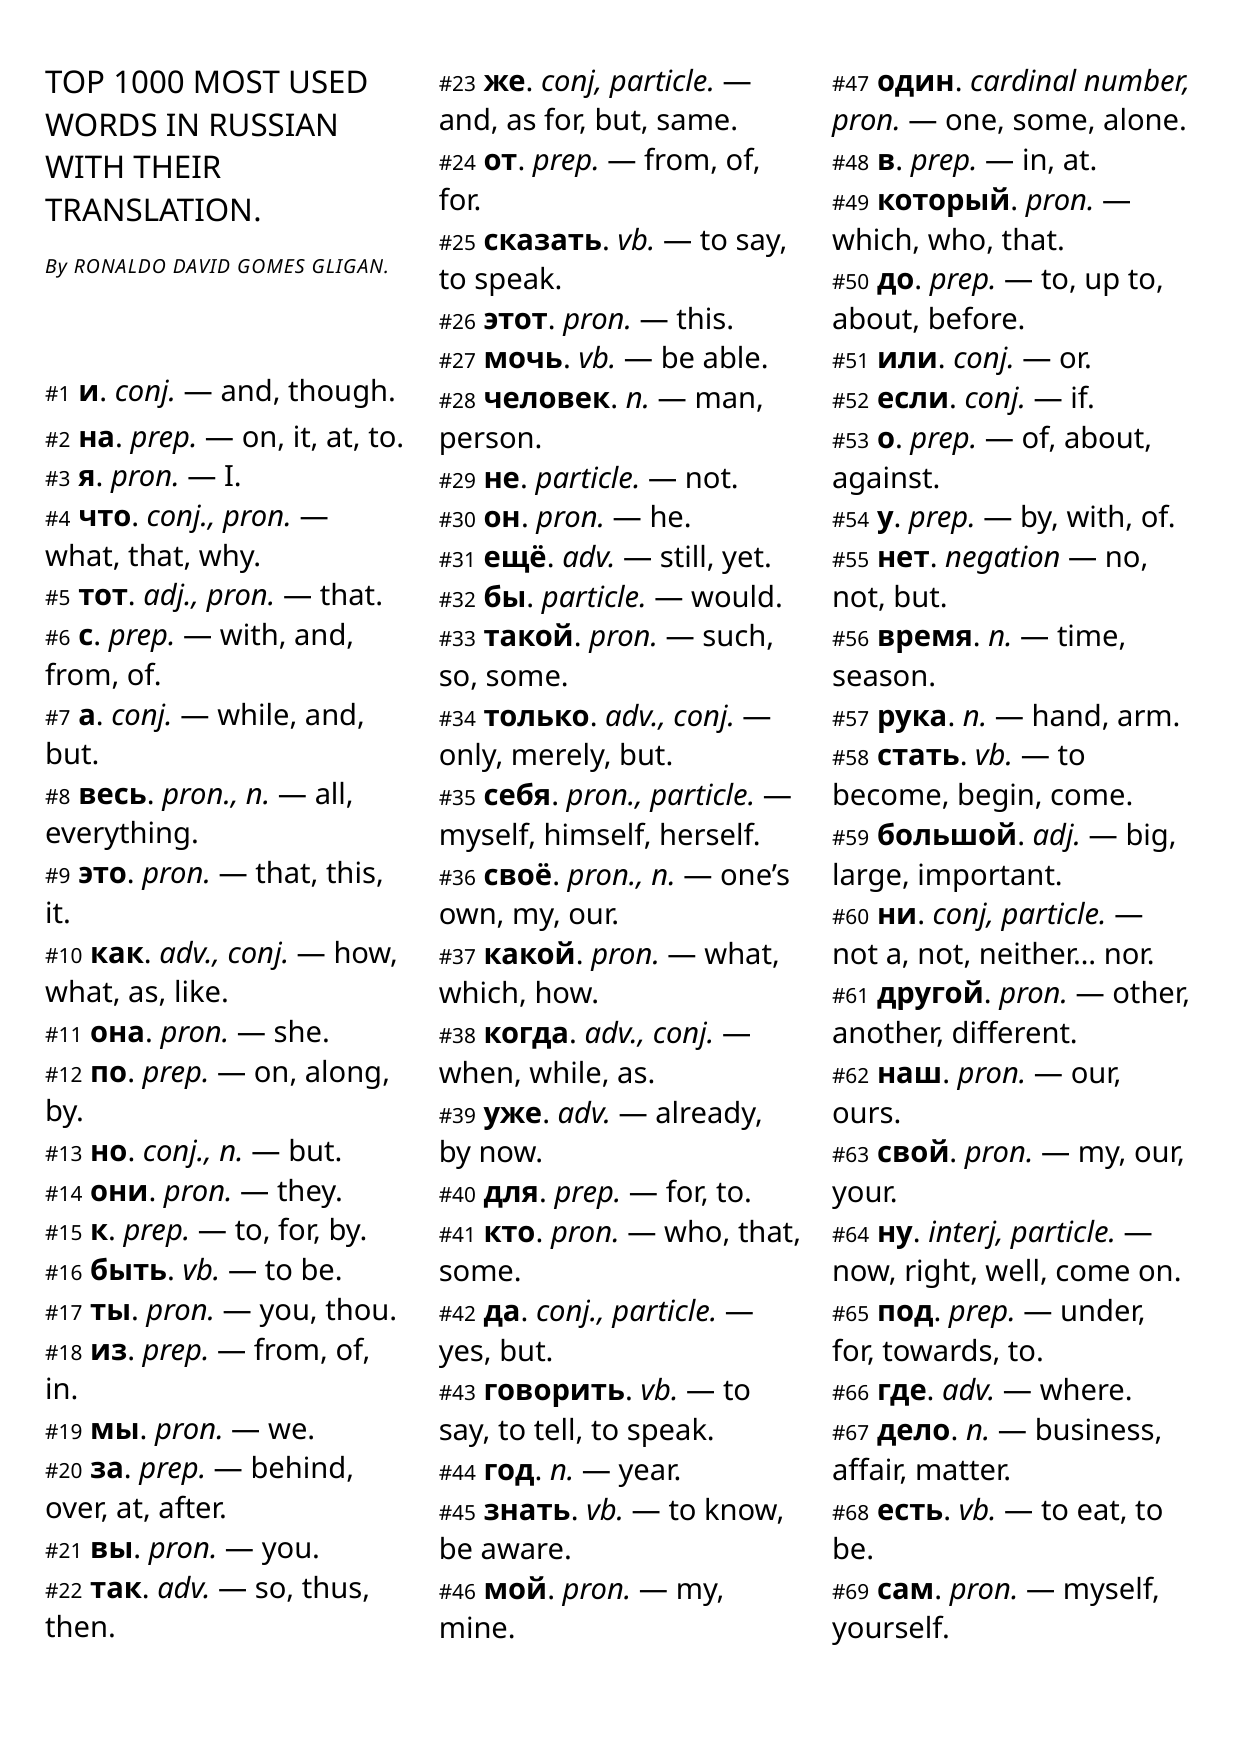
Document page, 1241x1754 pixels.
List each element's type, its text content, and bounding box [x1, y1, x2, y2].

text #11 она. pron. — she. [45, 1011, 408, 1051]
text #24 от. prep. — from, of, for. [438, 139, 802, 219]
text #38 когда. adv., conj. — when, while, as. [438, 1012, 802, 1092]
text #9 это. pron. — that, this, it. [45, 852, 408, 932]
text #28 человек. n. — man, person. [438, 377, 802, 457]
text #20 за. prep. — behind, over, at, after. [45, 1448, 408, 1527]
text #60 ни. conj, particle. — not a, not, neither… nor. [832, 893, 1196, 973]
text TOP 1000 MOST USED WORDS IN RUSSIAN WITH THEIR TRANSLATION. [45, 60, 408, 230]
text #39 уже. adv. — already, by now. [438, 1092, 802, 1171]
text #37 какой. pron. — what, which, how. [438, 933, 802, 1012]
text #41 кто. pron. — who, that, some. [438, 1211, 802, 1290]
text #21 вы. pron. — you. [45, 1527, 408, 1567]
text #23 же. conj, particle. — and, as for, but, same. [438, 60, 802, 139]
text #5 тот. adj., pron. — that. [45, 575, 408, 614]
text #59 большой. adj. — big, large, important. [832, 814, 1196, 893]
text #52 если. conj. — if. [832, 377, 1196, 417]
text #48 в. prep. — in, at. [832, 139, 1196, 179]
text #65 под. prep. — under, for, towards, to. [832, 1290, 1196, 1370]
text #34 только. adv., conj. — only, merely, but. [438, 695, 802, 774]
text #46 мой. pron. — my, mine. [438, 1568, 802, 1647]
text #22 так. adv. — so, thus, then. [45, 1567, 408, 1646]
text #7 а. conj. — while, and, but. [45, 694, 408, 773]
text #44 год. n. — year. [438, 1449, 802, 1489]
text #51 или. conj. — or. [832, 338, 1196, 377]
text #14 они. pron. — they. [45, 1170, 408, 1210]
text #56 время. n. — time, season. [832, 616, 1196, 695]
text #4 что. conj., pron. — what, that, why. [45, 495, 408, 575]
text #63 свой. pron. — my, our, your. [832, 1132, 1196, 1211]
text #54 у. prep. — by, with, of. [832, 497, 1196, 536]
text #31 ещё. adv. — still, yet. [438, 536, 802, 576]
text #18 из. prep. — from, of, in. [45, 1329, 408, 1408]
text #33 такой. pron. — such, so, some. [438, 616, 802, 695]
text #16 быть. vb. — to be. [45, 1249, 408, 1289]
text #30 он. pron. — he. [438, 497, 802, 536]
text #68 есть. vb. — to eat, to be. [832, 1489, 1196, 1568]
text #8 весь. pron., n. — all, everything. [45, 773, 408, 852]
text #42 да. conj., particle. — yes, but. [438, 1290, 802, 1370]
text #43 говорить. vb. — to say, to tell, to speak. [438, 1370, 802, 1449]
text By RONALDO DAVID GOMES GLIGAN. [45, 253, 408, 279]
text #50 до. prep. — to, up to, about, before. [832, 258, 1196, 338]
text #25 сказать. vb. — to say, to speak. [438, 219, 802, 298]
text #10 как. adv., conj. — how, what, as, like. [45, 932, 408, 1011]
text #3 я. pron. — I. [45, 456, 408, 495]
text #64 ну. interj, particle. — now, right, well, come on. [832, 1211, 1196, 1290]
text #69 сам. pron. — myself, yourself. [832, 1568, 1196, 1647]
text #57 рука. n. — hand, arm. [832, 695, 1196, 735]
text #45 знать. vb. — to know, be aware. [438, 1489, 802, 1568]
text #35 себя. pron., particle. — myself, himself, herself. [438, 774, 802, 854]
text #15 к. prep. — to, for, by. [45, 1210, 408, 1249]
text #62 наш. pron. — our, ours. [832, 1052, 1196, 1132]
text #32 бы. particle. — would. [438, 576, 802, 616]
text #6 с. prep. — with, and, from, of. [45, 614, 408, 694]
text #53 о. prep. — of, about, against. [832, 417, 1196, 497]
text #40 для. prep. — for, to. [438, 1171, 802, 1211]
text #17 ты. pron. — you, thou. [45, 1289, 408, 1329]
text #47 один. cardinal number, pron. — one, some, alone. [832, 60, 1196, 139]
text #27 мочь. vb. — be able. [438, 338, 802, 377]
text #36 своё. pron., n. — one’s own, my, our. [438, 854, 802, 933]
text #66 где. adv. — where. [832, 1370, 1196, 1409]
text #49 который. pron. — which, who, that. [832, 179, 1196, 258]
text #1 и. conj. — and, though. [45, 370, 408, 410]
text #19 мы. pron. — we. [45, 1408, 408, 1448]
text #2 на. prep. — on, it, at, to. [45, 416, 408, 456]
text #12 по. prep. — on, along, by. [45, 1051, 408, 1130]
text #26 этот. pron. — this. [438, 298, 802, 338]
text #67 дело. n. — business, affair, matter. [832, 1409, 1196, 1489]
text #29 не. particle. — not. [438, 457, 802, 497]
text #55 нет. negation — no, not, but. [832, 536, 1196, 616]
text #13 но. conj., n. — but. [45, 1130, 408, 1170]
text #61 другой. pron. — other, another, different. [832, 973, 1196, 1052]
text #58 стать. vb. — to become, begin, come. [832, 735, 1196, 814]
